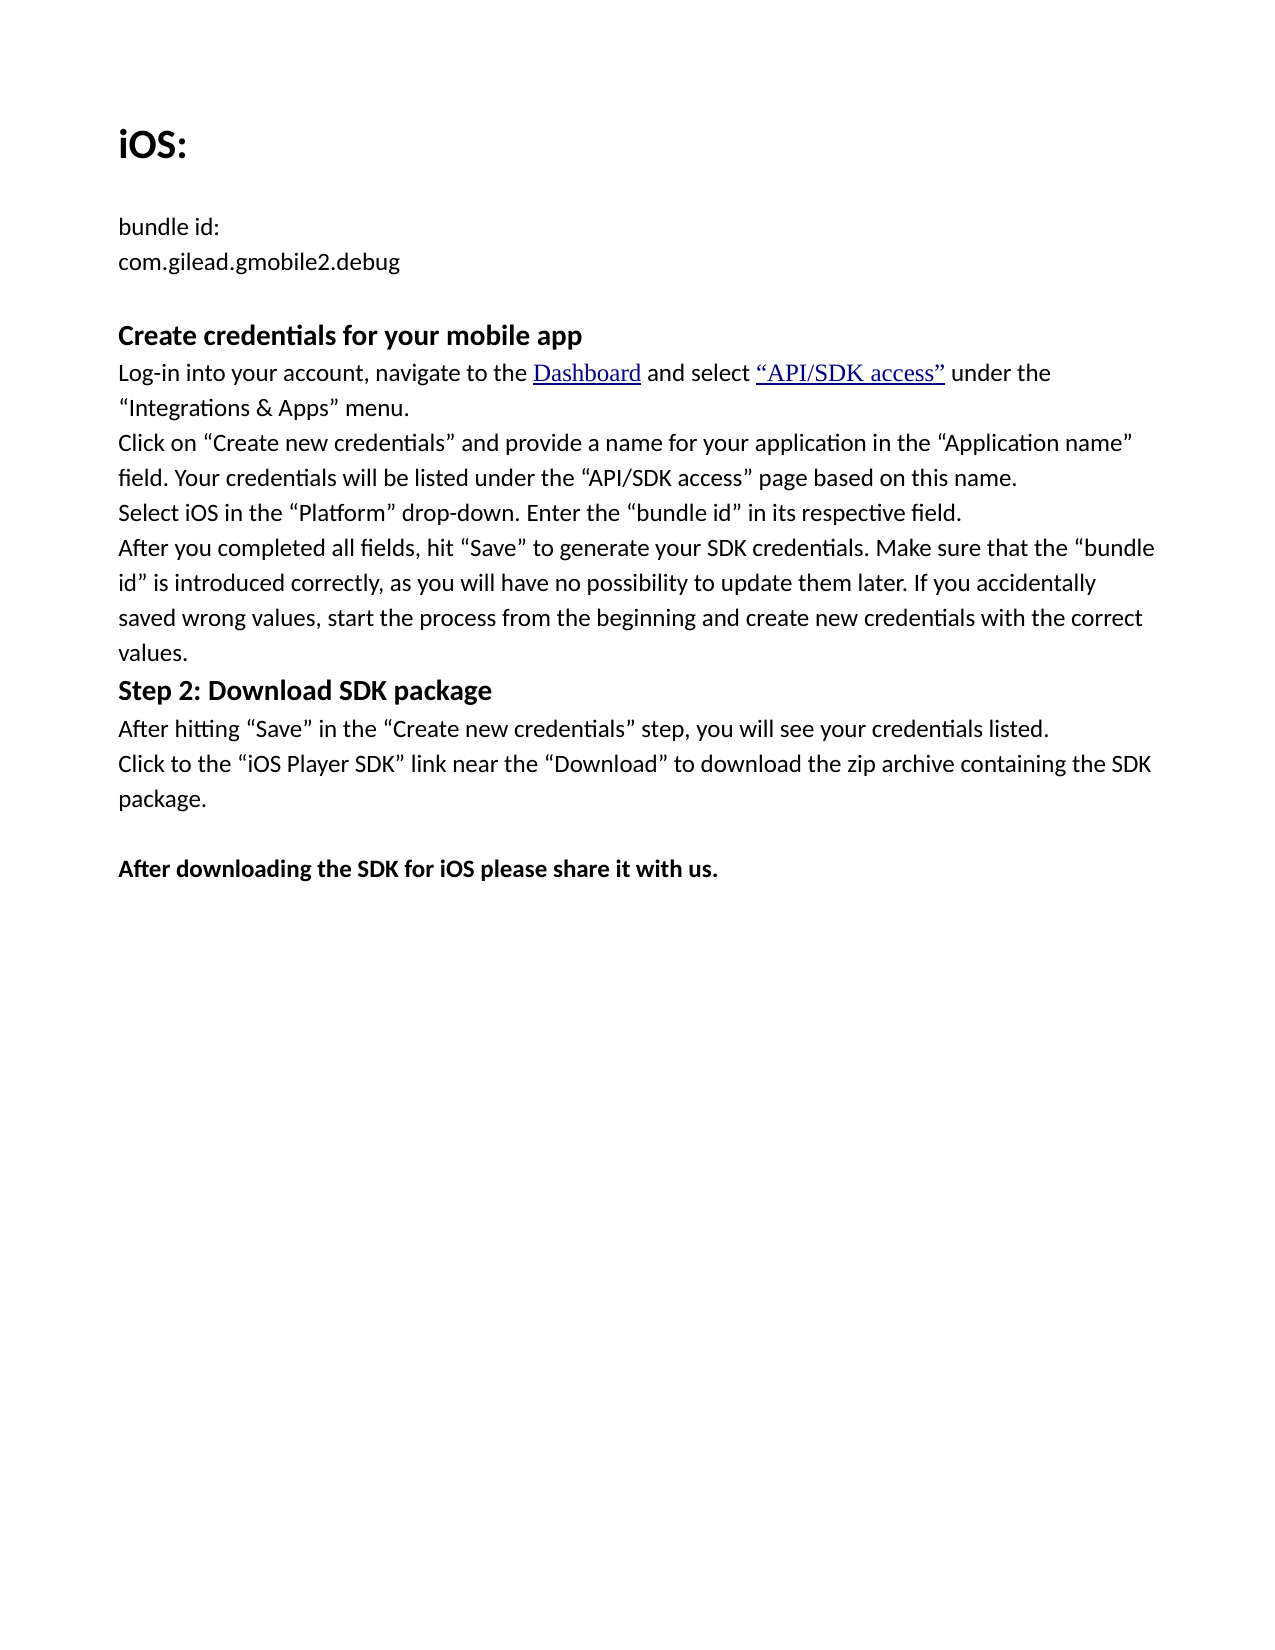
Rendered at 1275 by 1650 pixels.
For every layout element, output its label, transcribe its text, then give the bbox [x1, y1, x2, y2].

text Select iOS in the “Platform” drop-down. Enter the “bundle id” in its respective field. [118, 497, 1157, 528]
text bundle id: [118, 212, 1157, 242]
text Click to the “iOS Player SDK” link near the “Download” to download the zip archive containing the SDK package. [118, 748, 1157, 814]
text iOS: [118, 118, 1157, 169]
text After you completed all fields, hit “Save” to generate your SDK credentials. Make sure that the “bundle id” is introduced correctly, as you will have no possibility to update them later. If you accidentally saved wrong values, start the process from the beginning and create new credentials with the correct values. [118, 532, 1157, 668]
text Click on “Create new credentials” and provide a name for your application in the “Application name” field. Your credentials will be listed under the “API/SDK access” page based on this name. [118, 427, 1157, 493]
text Log-in into your account, navigate to the Dashboard and select “API/SDK access” under the “Integrations & Apps” menu. [118, 357, 1157, 423]
text After hitting “Save” in the “Create new credentials” step, you will see your credentials listed. [118, 713, 1157, 744]
text Step 2: Download SDK package [118, 672, 1157, 708]
text Create credentials for your mobile app [118, 317, 1157, 352]
text com.gilead.gmobile2.debug [118, 247, 1157, 277]
text After downloading the SDK for iOS please share it with us. [118, 853, 1157, 884]
